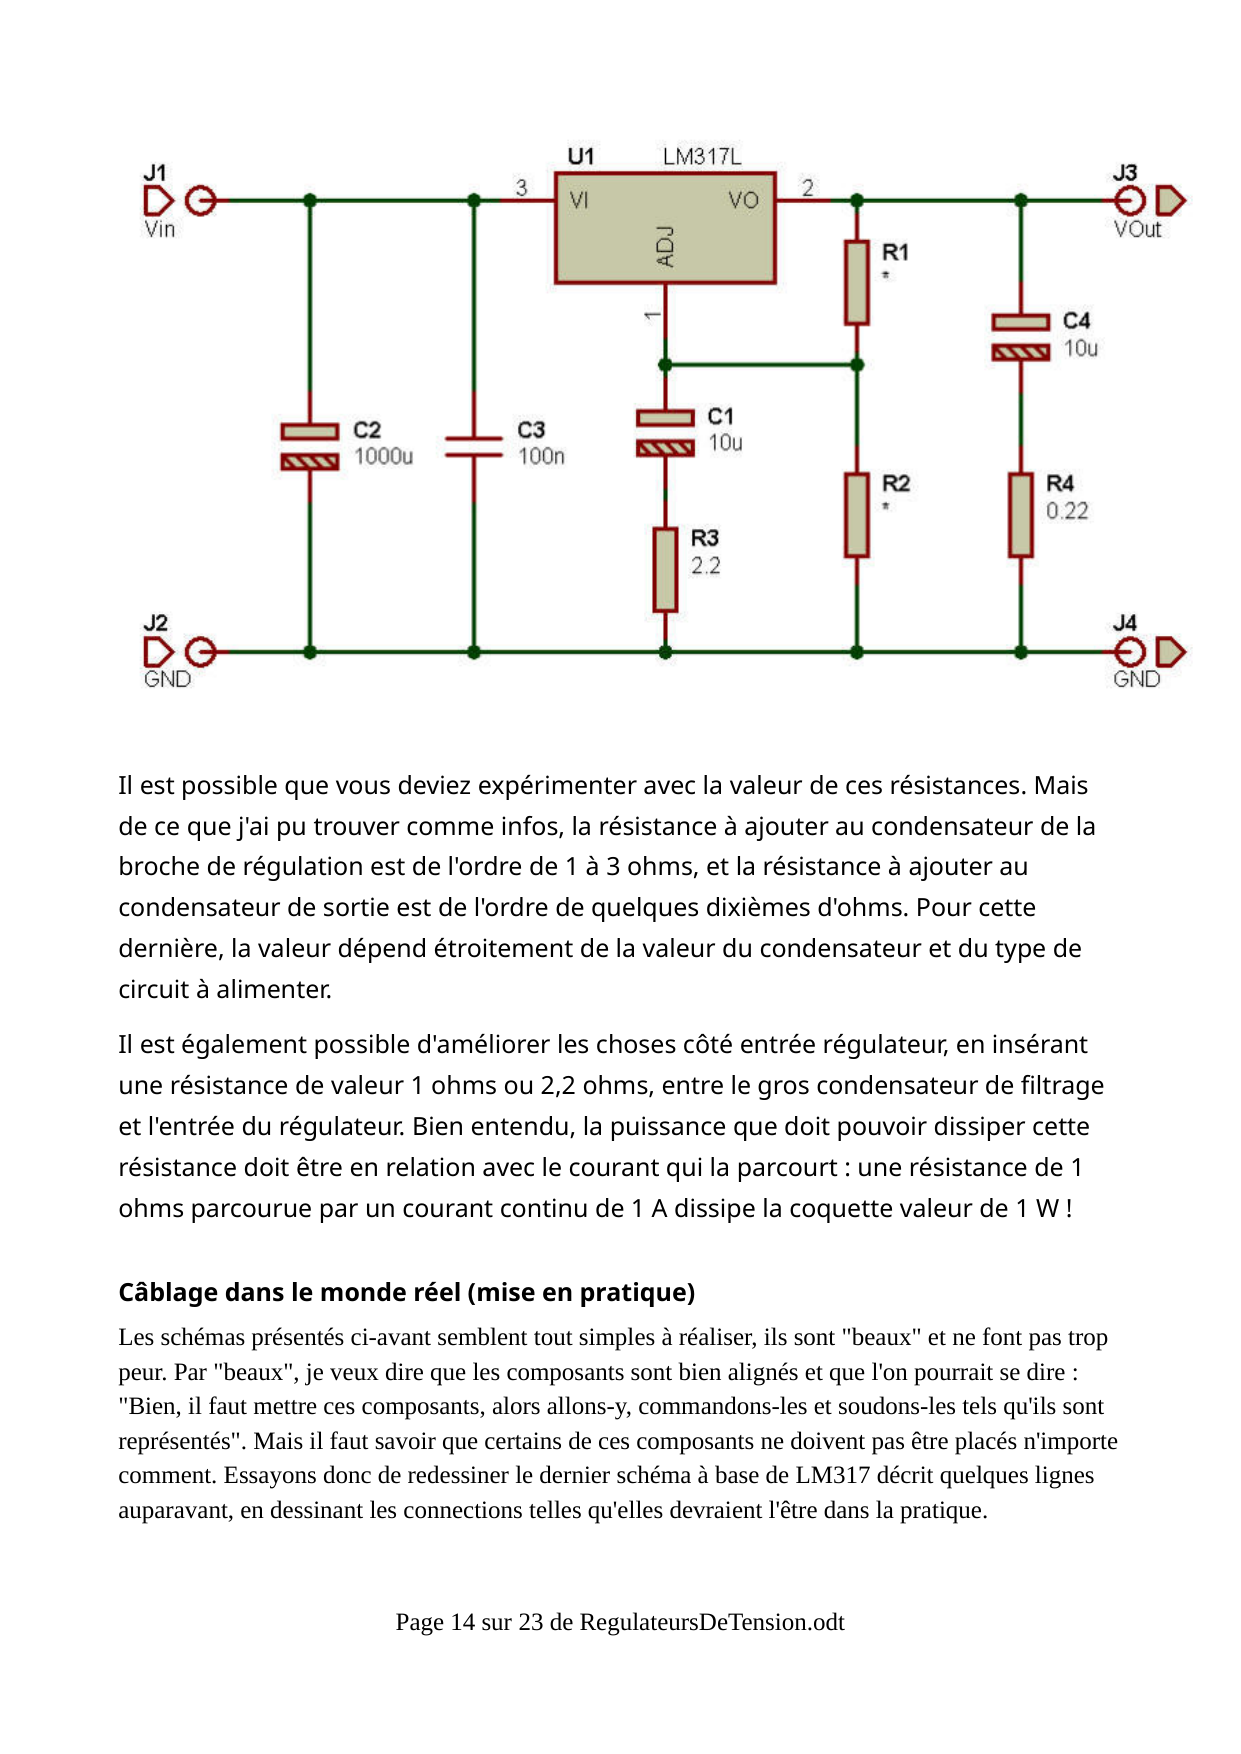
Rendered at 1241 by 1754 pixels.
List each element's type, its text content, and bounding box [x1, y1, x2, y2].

text Câblage dans le monde réel (mise en pratique) [118, 1274, 1122, 1308]
text Il est également possible d'améliorer les choses côté entrée régulateur, en insérant une résistance de valeur 1 ohms ou 2,2 ohms, entre le gros condensateur de filtrage et l'entrée du régulateur. Bien entendu, la puissance que doit pouvoir dissiper cette résistance doit être en relation avec le courant qui la parcourt : une résistance de 1 ohms parcourue par un courant continu de 1 A dissipe la coquette valeur de 1 W ! [118, 1027, 1122, 1224]
text Il est possible que vous deviez expérimenter avec la valeur de ces résistances. Mais de ce que j'ai pu trouver comme infos, la résistance à ajouter au condensateur de la broche de régulation est de l'ordre de 1 à 3 ohms, et la résistance à ajouter au condensateur de sortie est de l'ordre de quelques dixièmes d'ohms. Pour cette dernière, la valeur dépend étroitement de la valeur du condensateur et du type de circuit à alimenter. [118, 720, 1122, 1006]
picture [118, 118, 1212, 720]
text Les schémas présentés ci-avant semblent tout simples à réaliser, ils sont "beaux" et ne font pas trop peur. Par "beaux", je veux dire que les composants sont bien alignés et que l'on pourrait se dire : "Bien, il faut mettre ces composants, alors allons-y, commandons-les et soudons-les tels qu'ils sont représentés". Mais il faut savoir que certains de ces composants ne doivent pas être placés n'importe comment. Essayons donc de redessiner le dernier schéma à base de LM317 décrit quelques lignes auparavant, en dessinant les connections telles qu'elles devraient l'être dans la pratique. [118, 1322, 1122, 1524]
